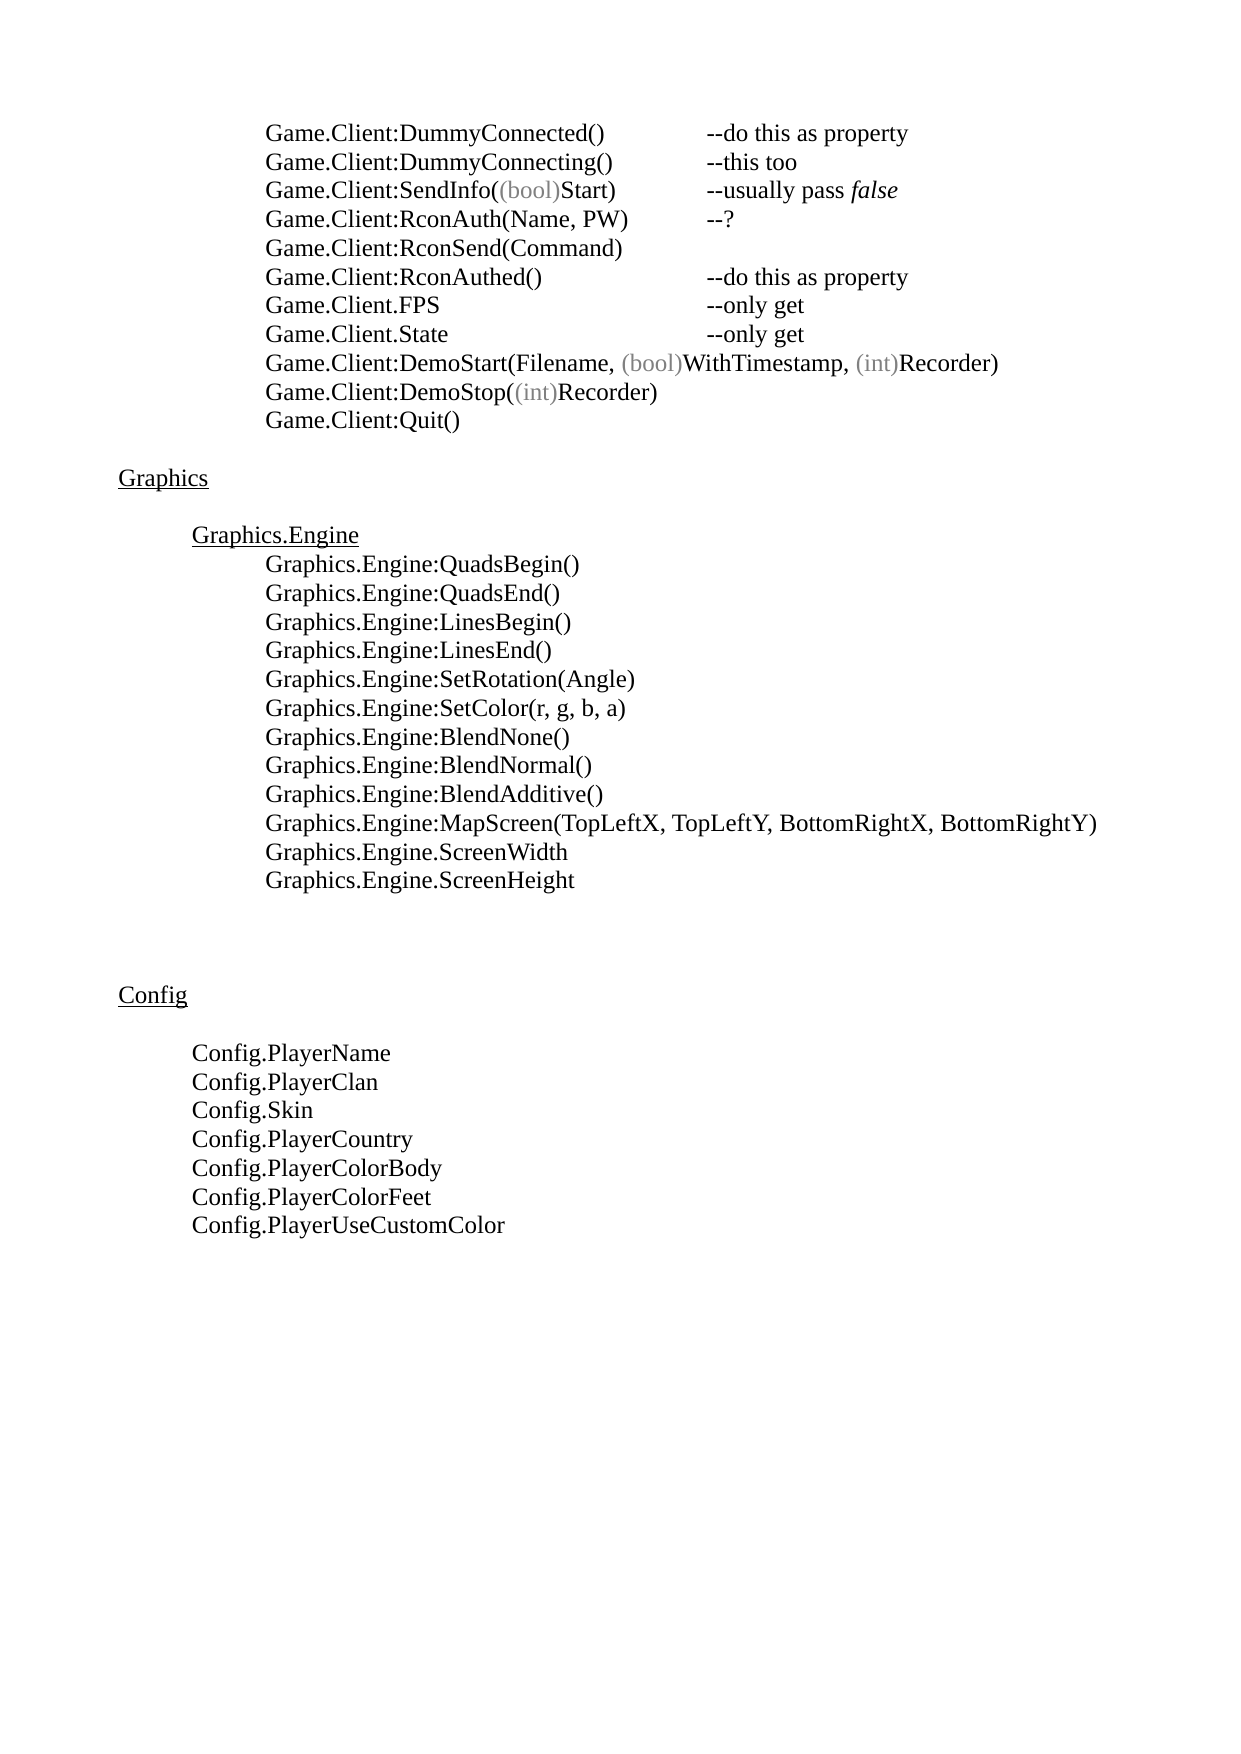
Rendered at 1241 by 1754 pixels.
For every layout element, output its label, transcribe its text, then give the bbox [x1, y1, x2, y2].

text Graphics.Engine:QuadsEnd() [118, 578, 1122, 607]
text Graphics.Engine:MapScreen(TopLeftX, TopLeftY, BottomRightX, BottomRightY) [118, 808, 1122, 837]
text Graphics.Engine:SetColor(r, g, b, a) [118, 693, 1122, 722]
text Graphics.Engine.ScreenWidth [118, 837, 1122, 866]
text Config.PlayerUseCustomColor [118, 1211, 1122, 1239]
text Graphics.Engine [118, 521, 1122, 549]
text Graphics.Engine.ScreenHeight [118, 866, 1122, 894]
text Config.PlayerClan [118, 1067, 1122, 1096]
text Game.Client:DummyConnected() --do this as property [118, 118, 1122, 147]
text Game.Client:RconSend(Command) [118, 233, 1122, 262]
text Game.Client:RconAuth(Name, PW) --? [118, 204, 1122, 233]
text Config.PlayerColorBody [118, 1153, 1122, 1182]
text Config.PlayerName [118, 1038, 1122, 1067]
text Config [118, 981, 1122, 1009]
text Graphics.Engine:BlendNormal() [118, 751, 1122, 779]
text Config.PlayerCountry [118, 1124, 1122, 1153]
text Game.Client:DemoStop((int)Recorder) [118, 377, 1122, 406]
text Game.Client:SendInfo((bool)Start) --usually pass false [118, 176, 1122, 204]
text Game.Client:RconAuthed() --do this as property [118, 262, 1122, 291]
text Game.Client.FPS --only get [118, 291, 1122, 319]
text Graphics.Engine:SetRotation(Angle) [118, 664, 1122, 693]
text Graphics.Engine:BlendAdditive() [118, 779, 1122, 808]
text Graphics.Engine:BlendNone() [118, 722, 1122, 751]
text Graphics.Engine:QuadsBegin() [118, 549, 1122, 578]
text Config.PlayerColorFeet [118, 1182, 1122, 1211]
text Game.Client:DummyConnecting() --this too [118, 147, 1122, 176]
text Game.Client.State --only get [118, 319, 1122, 348]
text Graphics [118, 463, 1122, 492]
text Game.Client:DemoStart(Filename, (bool)WithTimestamp, (int)Recorder) [118, 348, 1122, 377]
text Config.Skin [118, 1096, 1122, 1124]
text Graphics.Engine:LinesBegin() [118, 607, 1122, 636]
text Game.Client:Quit() [118, 406, 1122, 434]
text Graphics.Engine:LinesEnd() [118, 636, 1122, 664]
